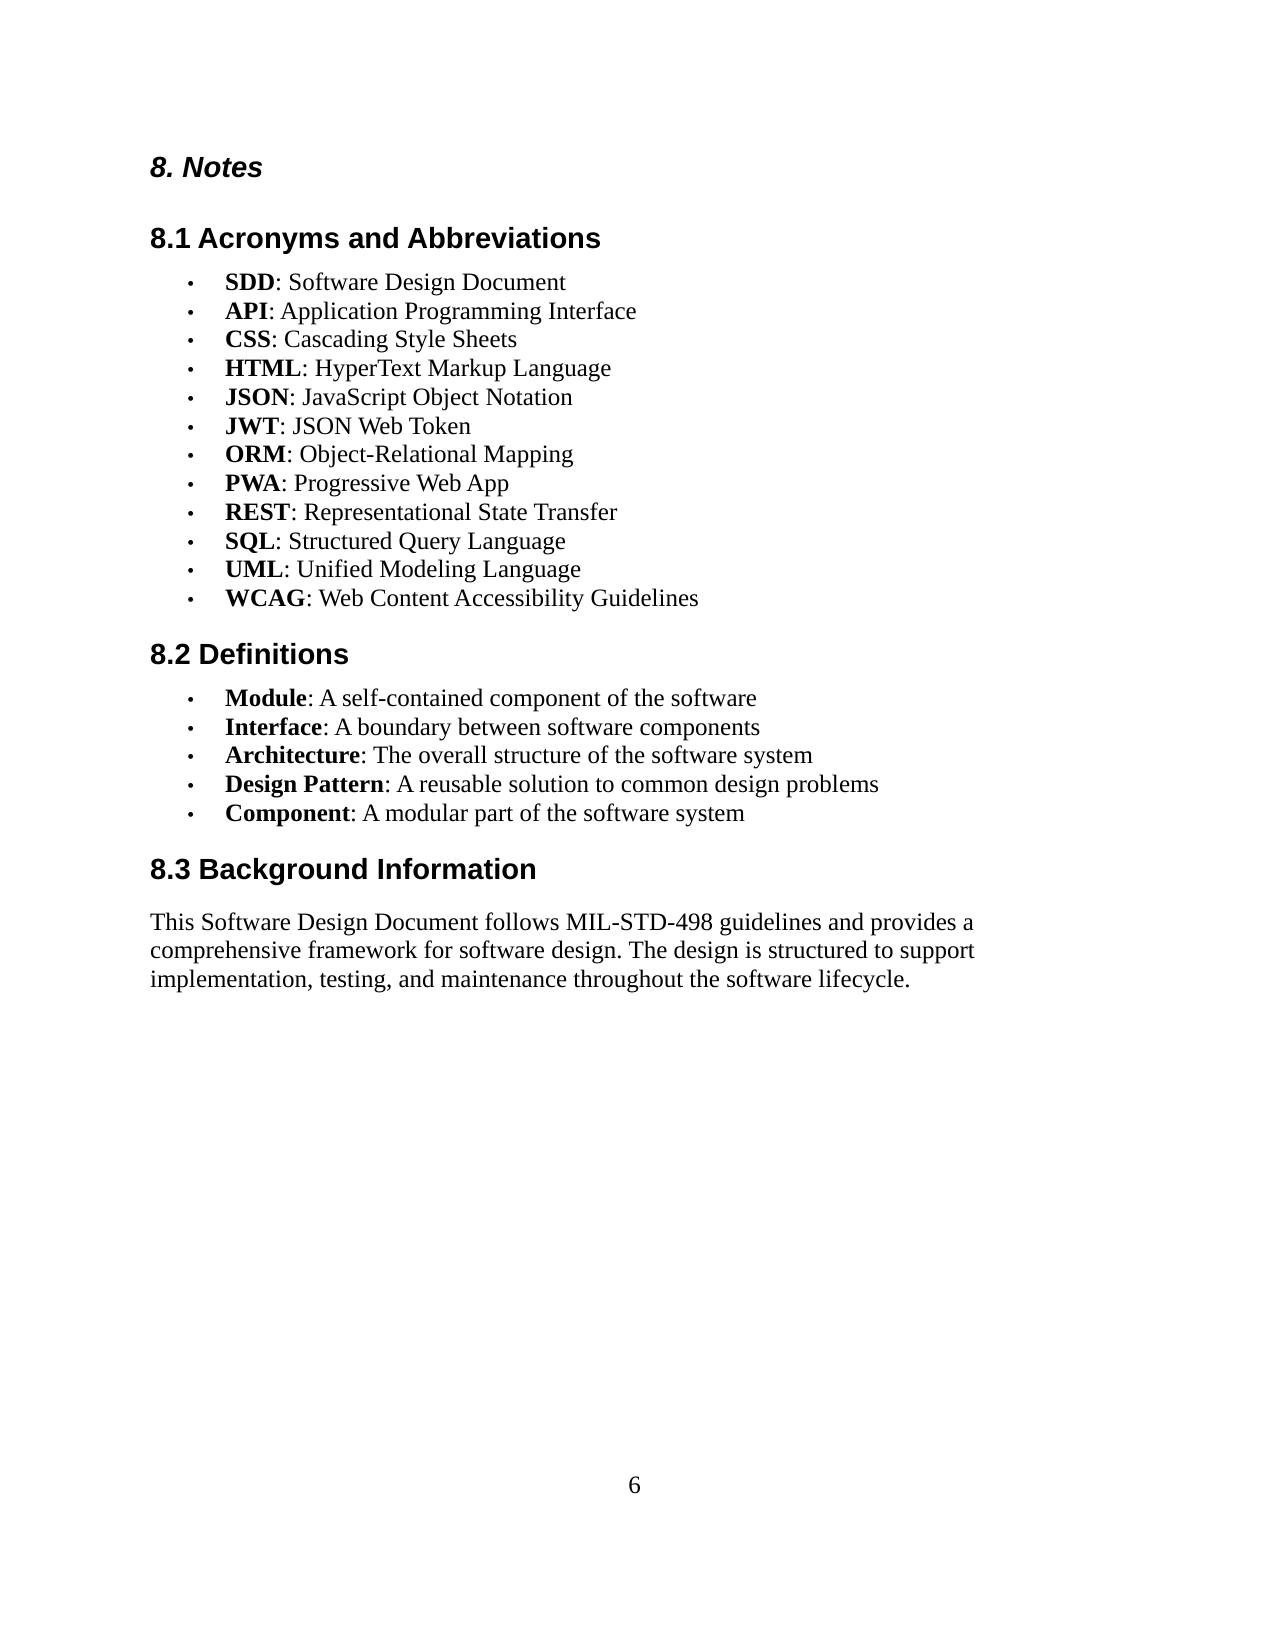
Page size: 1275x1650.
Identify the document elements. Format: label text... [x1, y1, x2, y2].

list WCAG: Web Content Accessibility Guidelines [187, 583, 1125, 612]
list SQL: Structured Query Language [187, 526, 1125, 554]
subtitle 8.2 Definitions [150, 637, 1125, 671]
list Component: A modular part of the software system [187, 798, 1125, 827]
list PWA: Progressive Web App [187, 468, 1125, 497]
list API: Application Programming Interface [187, 296, 1125, 324]
list JWT: JSON Web Token [187, 411, 1125, 439]
list UML: Unified Modeling Language [187, 554, 1125, 583]
list Interface: A boundary between software components [187, 712, 1125, 741]
subtitle 8.3 Background Information [150, 852, 1125, 885]
list Design Pattern: A reusable solution to common design problems [187, 769, 1125, 798]
list Module: A self-contained component of the software [187, 683, 1125, 712]
text This Software Design Document follows MIL-STD-498 guidelines and provides a comprehensive framework for software design. The design is structured to support implementation, testing, and maintenance throughout the software lifecycle. [150, 907, 1125, 993]
list ORM: Object-Relational Mapping [187, 439, 1125, 468]
list HTML: HyperText Markup Language [187, 353, 1125, 382]
list REST: Representational State Transfer [187, 497, 1125, 526]
list JSON: JavaScript Object Notation [187, 382, 1125, 411]
list SDD: Software Design Document [187, 267, 1125, 296]
list CSS: Cascading Style Sheets [187, 324, 1125, 353]
subtitle 8.1 Acronyms and Abbreviations [150, 221, 1125, 254]
list Architecture: The overall structure of the software system [187, 741, 1125, 769]
subtitle 8. Notes [150, 150, 1125, 183]
